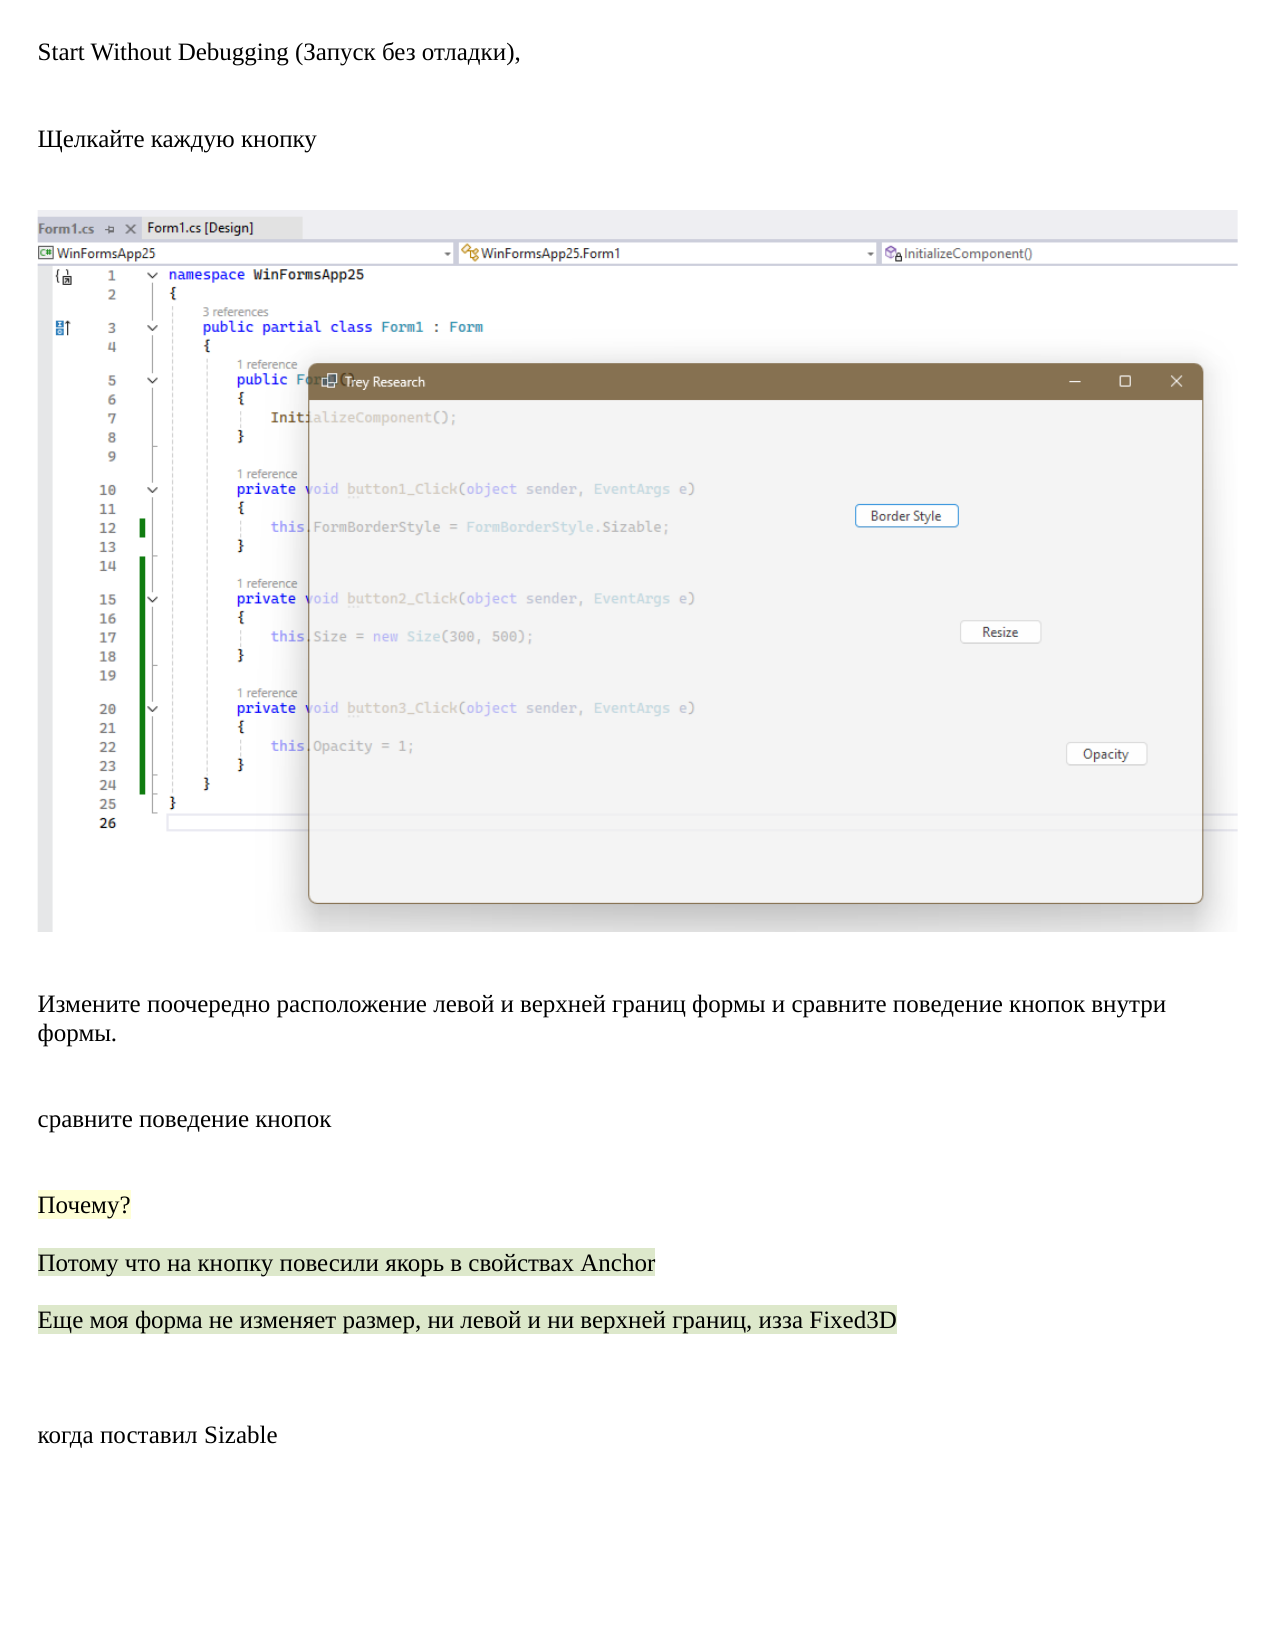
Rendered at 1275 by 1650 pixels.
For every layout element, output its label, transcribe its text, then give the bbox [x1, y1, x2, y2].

picture [37, 210, 1238, 932]
text Щелкайте каждую кнопку [37, 124, 1237, 152]
text Потому что на кнопку повесили якорь в свойствах Anchor [37, 1248, 1237, 1276]
text Почему? [37, 1190, 1237, 1219]
text Start Without Debugging (Запуск без отладки), [37, 37, 1237, 66]
text сравните поведение кнопок [37, 1104, 1237, 1133]
text когда поставил Sizable [37, 1420, 1237, 1449]
text Измените поочередно расположение левой и верхней границ формы и сравните поведение кнопок внутри формы. [37, 989, 1237, 1046]
text Еще моя форма не изменяет размер, ни левой и ни верхней границ, изза Fixed3D [37, 1305, 1237, 1334]
